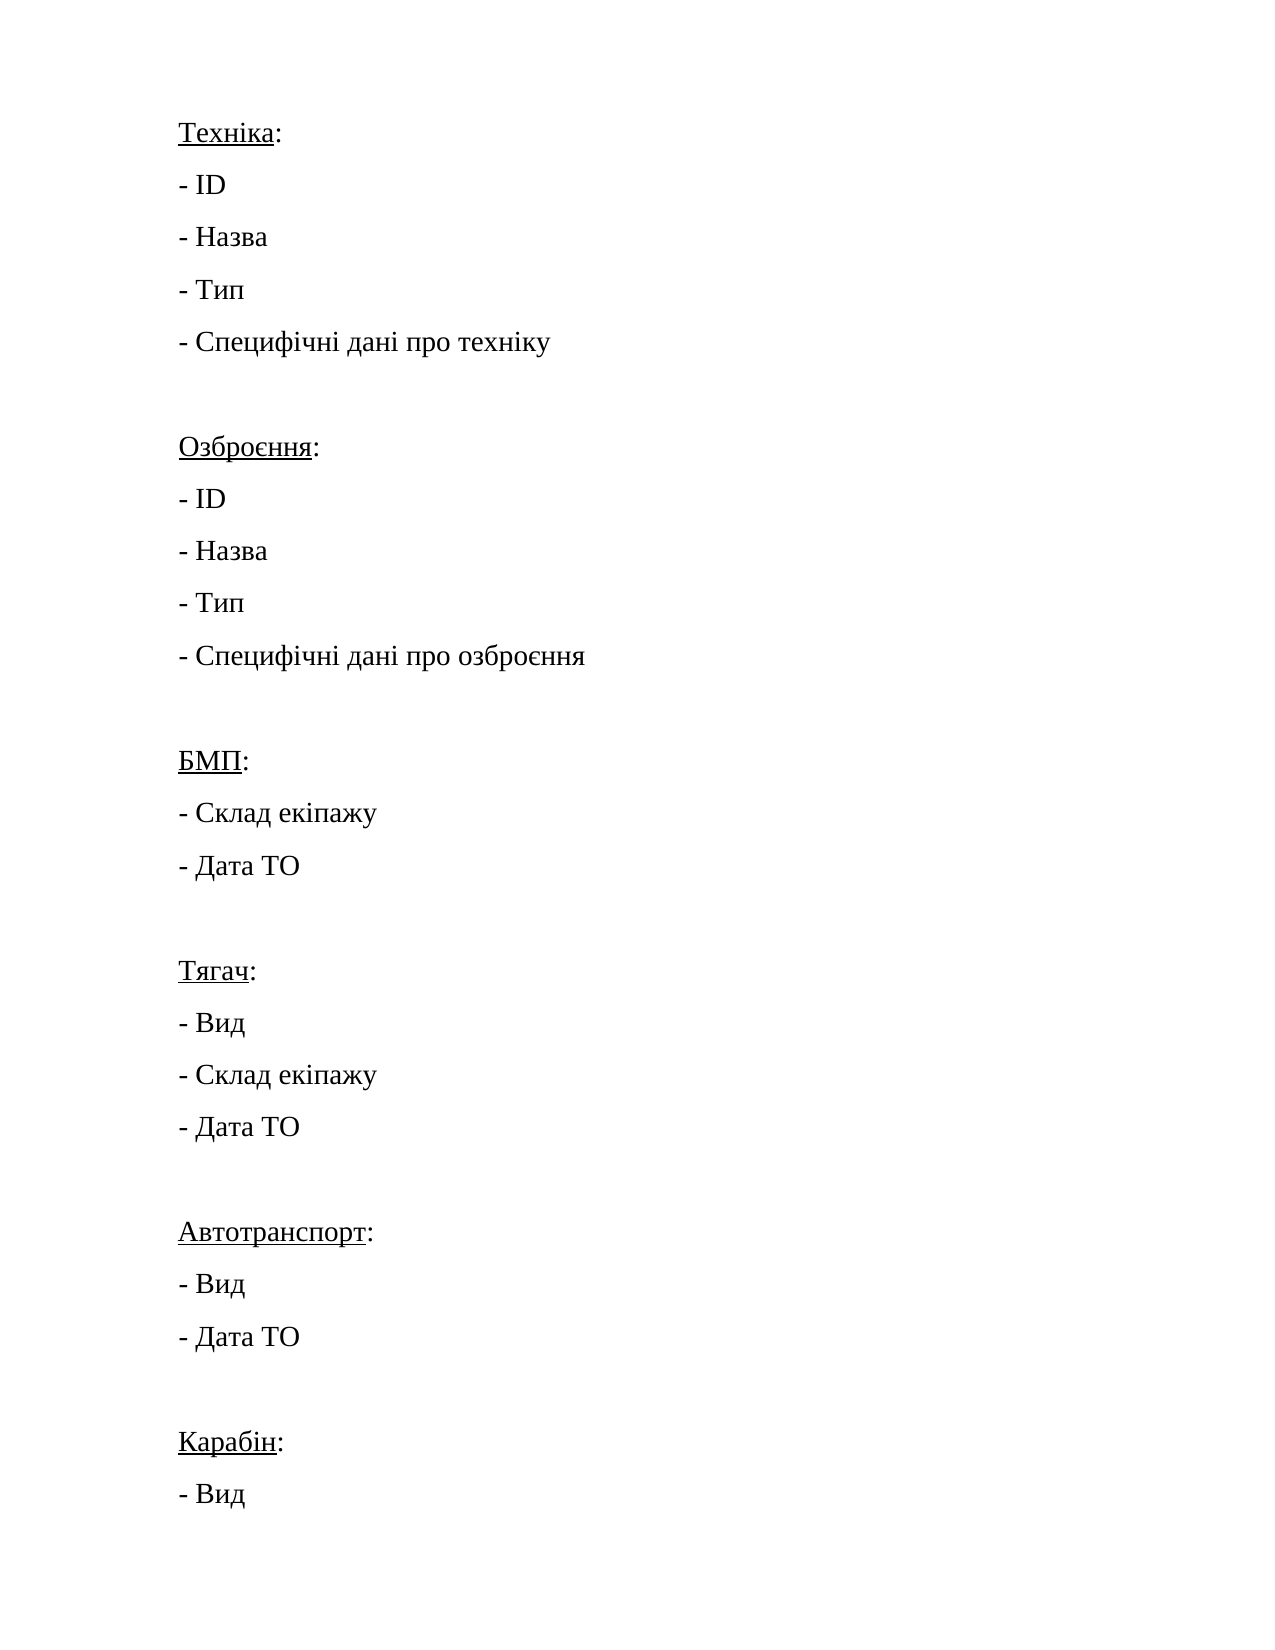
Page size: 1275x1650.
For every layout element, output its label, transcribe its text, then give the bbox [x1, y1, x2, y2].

text - Специфічні дані про озброєння [178, 638, 1194, 672]
text - Вид [178, 1476, 1194, 1510]
text Карабін: [178, 1424, 1194, 1458]
text - ID [178, 167, 1194, 201]
text - Вид [178, 1267, 1194, 1300]
text - Склад екіпажу [178, 1057, 1194, 1090]
text - Специфічні дані про техніку [178, 324, 1194, 357]
text - Склад екіпажу [178, 795, 1194, 829]
text - Назва [178, 219, 1194, 253]
text - Тип [178, 586, 1194, 619]
text - Дата ТО [178, 1109, 1194, 1143]
text - ID [178, 481, 1194, 515]
text - Дата ТО [178, 1319, 1194, 1352]
text БМП: [178, 743, 1194, 777]
text Озброєння: [178, 429, 1194, 463]
text - Дата ТО [178, 848, 1194, 881]
text Автотранспорт: [177, 1214, 1194, 1248]
text Тягач: [178, 953, 1194, 986]
text - Назва [178, 533, 1194, 567]
text - Тип [178, 272, 1194, 305]
text Техніка: [178, 115, 1194, 148]
text - Вид [178, 1005, 1194, 1038]
